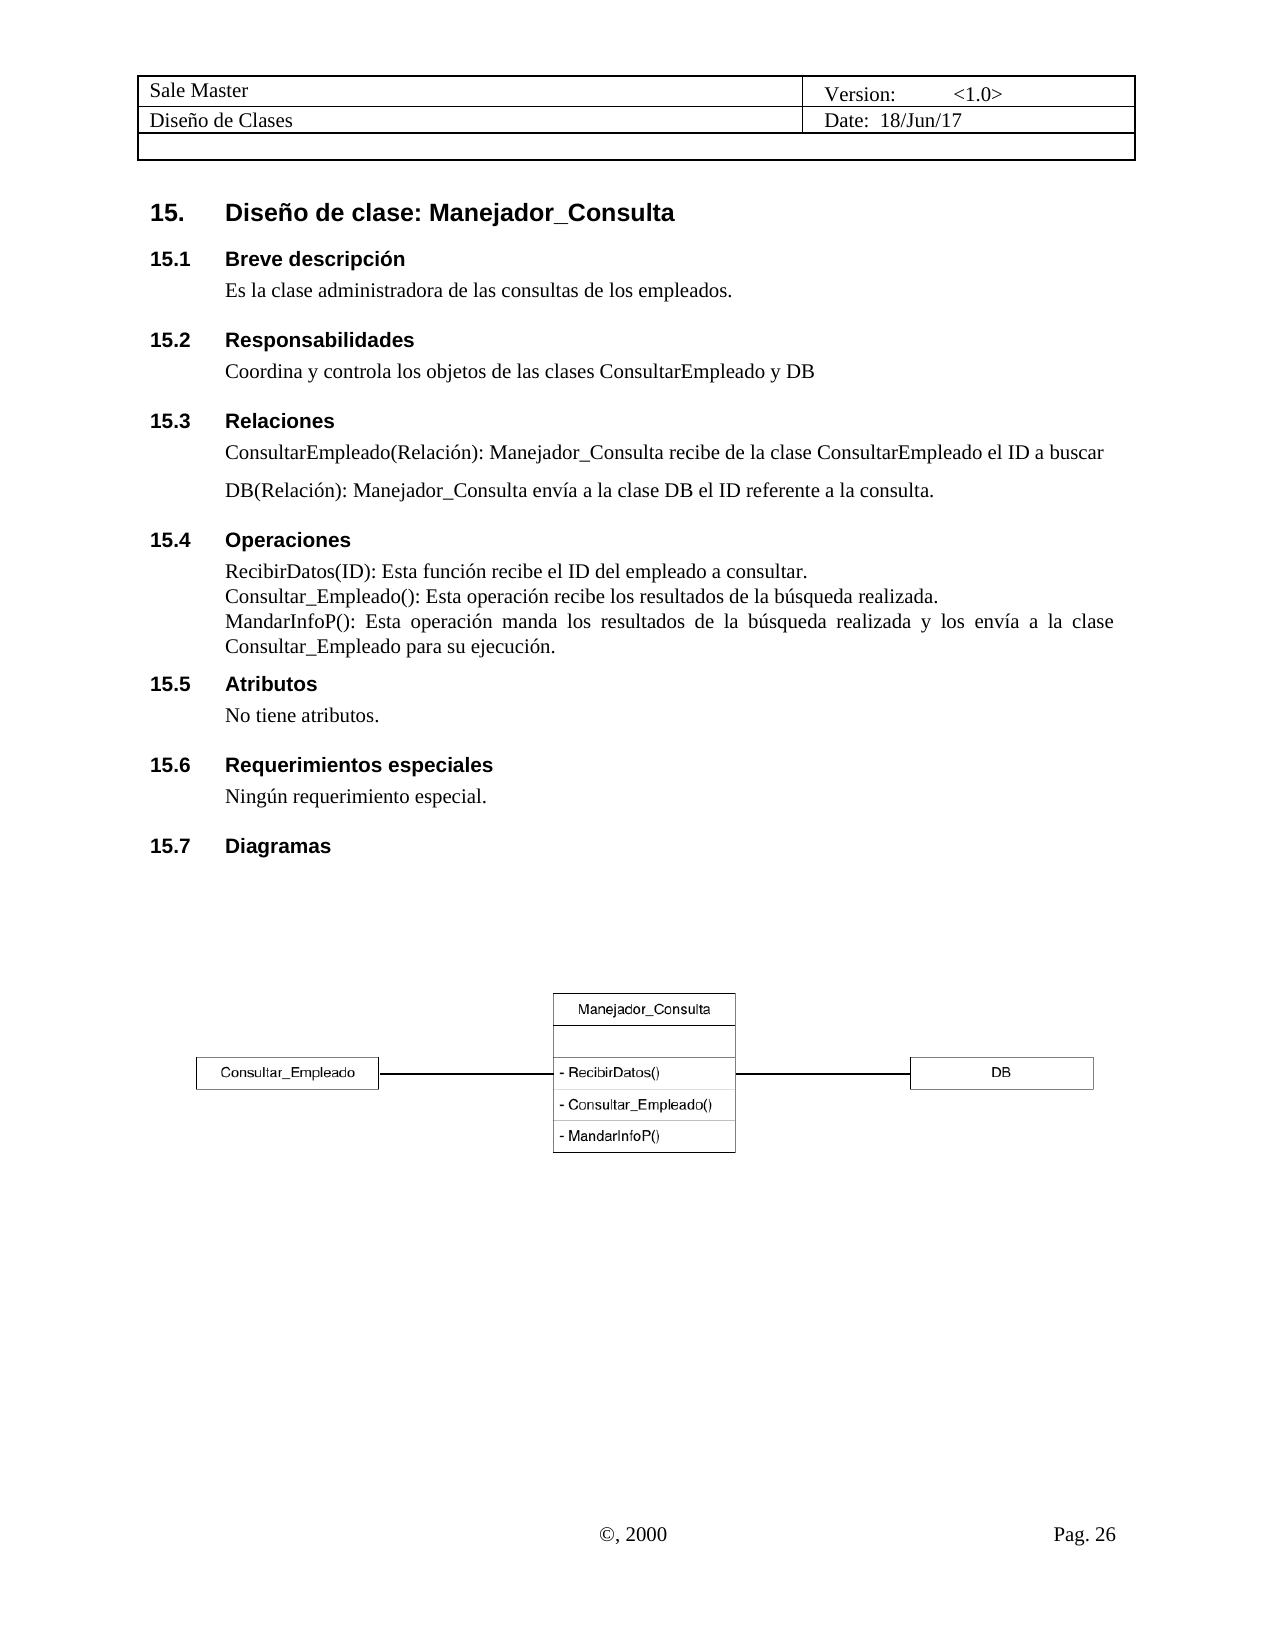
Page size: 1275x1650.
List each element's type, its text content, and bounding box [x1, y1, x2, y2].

subtitle Diagramas [150, 833, 1125, 858]
text Coordina y controla los objetos de las clases ConsultarEmpleado y DB [225, 358, 1125, 383]
subtitle Diseño de clase: Manejador_Consulta [150, 198, 1125, 227]
text ConsultarEmpleado(Relación): Manejador_Consulta recibe de la clase ConsultarEmpleado el ID a buscar [225, 439, 1125, 464]
text RecibirDatos(ID): Esta función recibe el ID del empleado a consultar. [150, 558, 1125, 583]
text Es la clase administradora de las consultas de los empleados. [225, 277, 1125, 302]
subtitle Relaciones [150, 408, 1125, 433]
subtitle Requerimientos especiales [150, 752, 1125, 777]
picture [150, 889, 1125, 1284]
text No tiene atributos. [225, 702, 1125, 727]
subtitle Atributos [150, 670, 1125, 695]
text DB(Relación): Manejador_Consulta envía a la clase DB el ID referente a la consulta. [225, 477, 1125, 502]
subtitle Responsabilidades [150, 327, 1125, 352]
subtitle Operaciones [150, 527, 1125, 552]
text MandarInfoP(): Esta operación manda los resultados de la búsqueda realizada y los envía a la clase Consultar_Empleado para su ejecución. [150, 608, 1125, 658]
text Ningún requerimiento especial. [225, 783, 1125, 808]
text Consultar_Empleado(): Esta operación recibe los resultados de la búsqueda realizada. [150, 583, 1125, 608]
subtitle Breve descripción [150, 245, 1125, 270]
